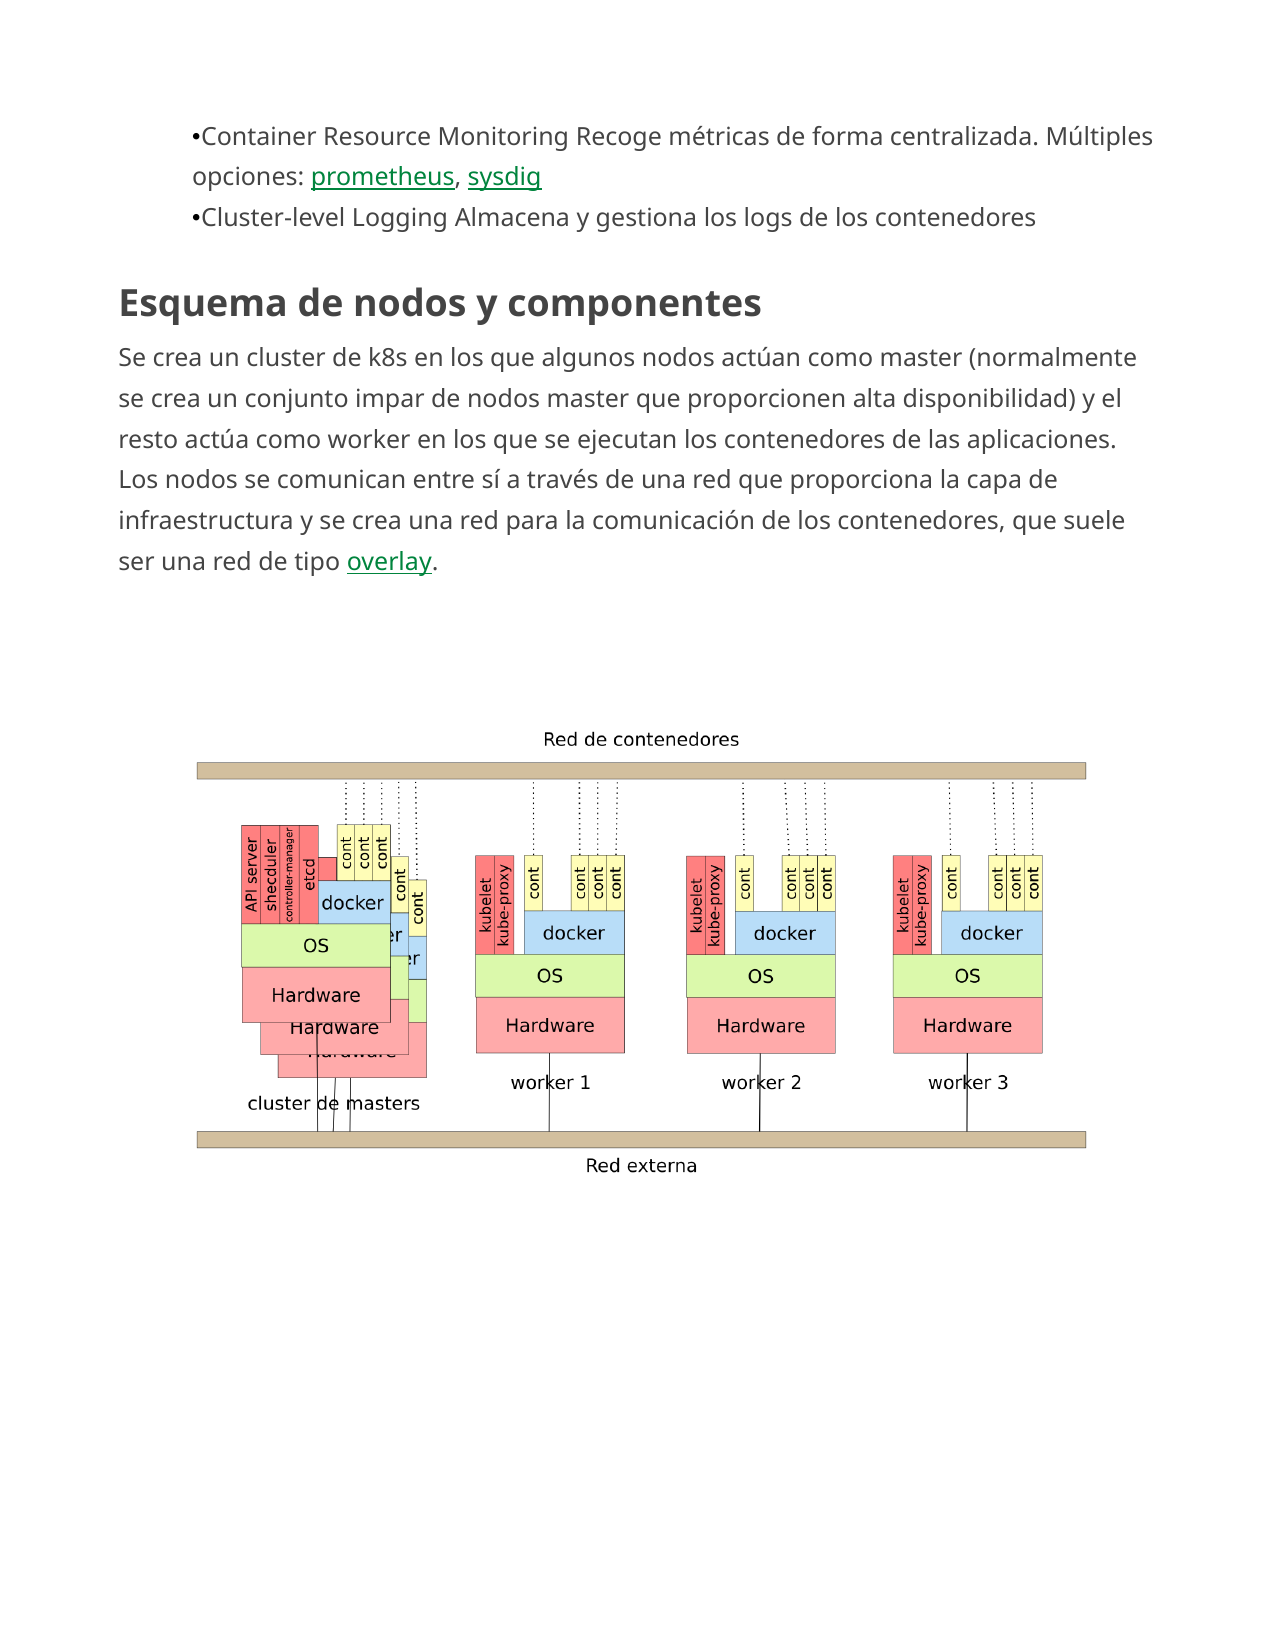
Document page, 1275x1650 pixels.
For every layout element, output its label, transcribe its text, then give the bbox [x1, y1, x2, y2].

picture [118, 599, 1157, 1334]
list Container Resource Monitoring Recoge métricas de forma centralizada. Múltiples opciones: prometheus, sysdig [118, 118, 1157, 193]
subtitle Esquema de nodos y componentes [118, 276, 1157, 327]
text Se crea un cluster de k8s en los que algunos nodos actúan como master (normalmente se crea un conjunto impar de nodos master que proporcionen alta disponibilidad) y el resto actúa como worker en los que se ejecutan los contenedores de las aplicaciones. Los nodos se comunican entre sí a través de una red que proporciona la capa de infraestructura y se crea una red para la comunicación de los contenedores, que suele ser una red de tipo overlay. [118, 339, 1157, 578]
list Cluster-level Logging Almacena y gestiona los logs de los contenedores [118, 200, 1157, 234]
